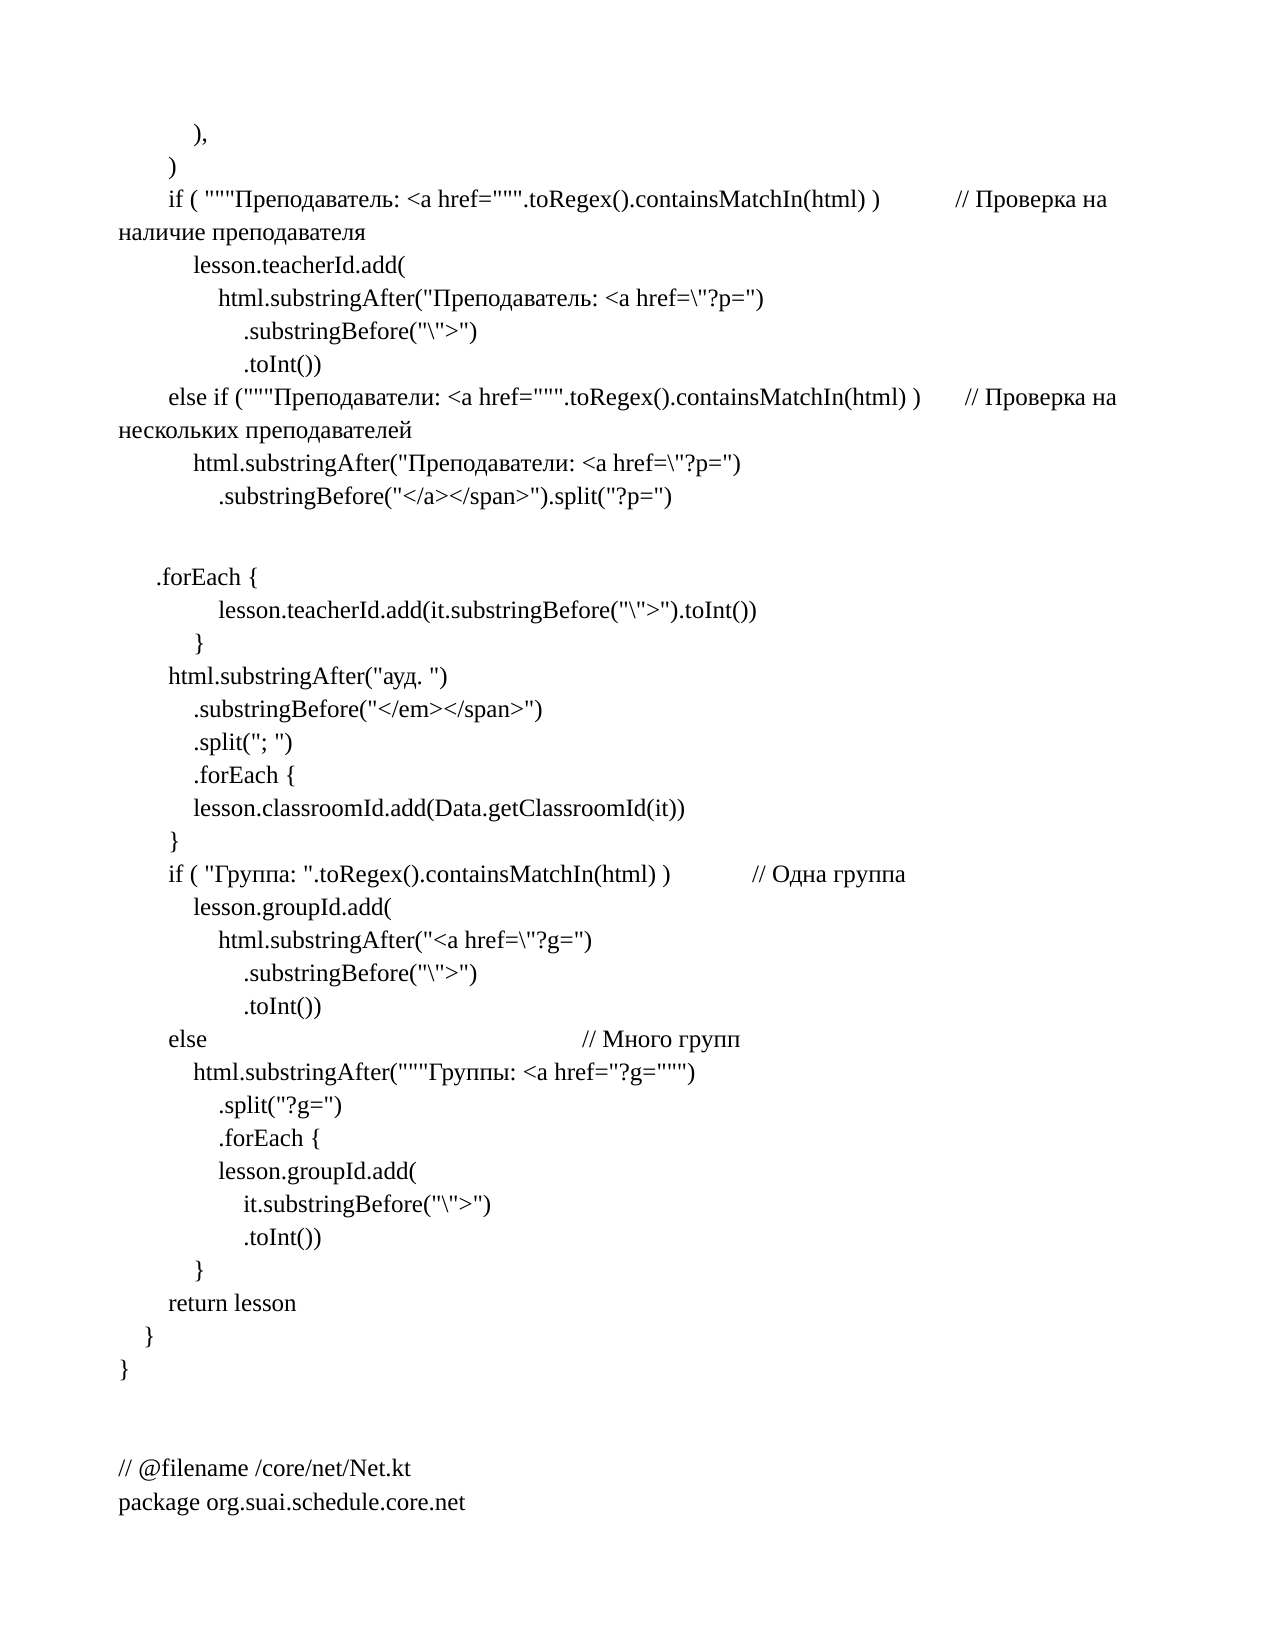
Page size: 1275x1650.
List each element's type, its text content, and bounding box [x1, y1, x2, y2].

text .forEach { lesson.teacherId.add(it.substringBefore("\">").toInt()) } html.substringAfter("ауд. ") .substringBefore("</em></span>") .split("; ") .forEach { lesson.classroomId.add(Data.getClassroomId(it)) } if ( "Группа: ".toRegex().containsMatchIn(html) ) // Одна группа lesson.groupId.add( html.substringAfter("<a href=\"?g=") .substringBefore("\">") .toInt()) else // Много групп html.substringAfter("""Группы: <a href="?g=""") .split("?g=") .forEach { lesson.groupId.add( it.substringBefore("\">") .toInt()) } return lesson } } // @filename /core/net/Net.kt package org.suai.schedule.core.net [118, 562, 1157, 1515]
text ), ) if ( """Преподаватель: <a href=""".toRegex().containsMatchIn(html) ) // Проверка на наличие преподавателя lesson.teacherId.add( html.substringAfter("Преподаватель: <a href=\"?p=") .substringBefore("\">") .toInt()) else if ("""Преподаватели: <a href=""".toRegex().containsMatchIn(html) ) // Проверка на нескольких преподавателей html.substringAfter("Преподаватели: <a href=\"?p=") .substringBefore("</a></span>").split("?p=") [118, 118, 1157, 543]
